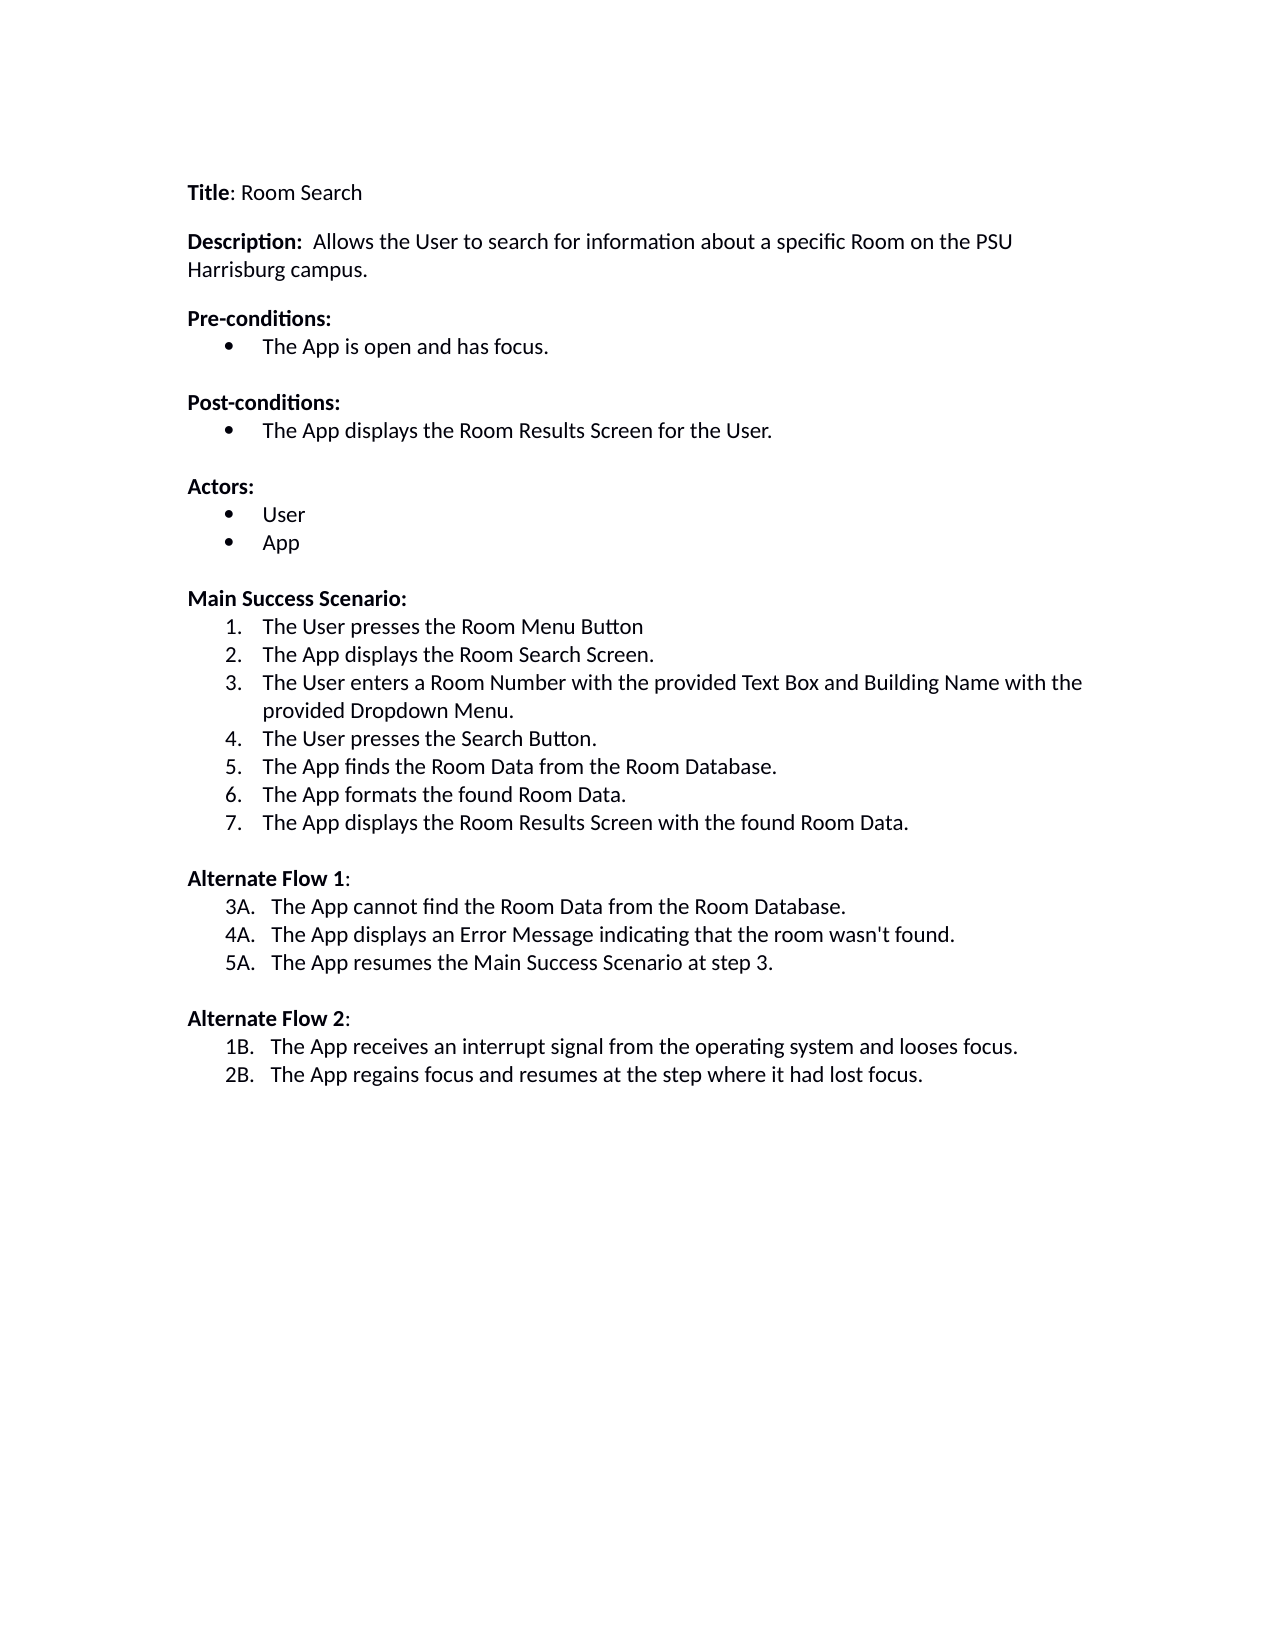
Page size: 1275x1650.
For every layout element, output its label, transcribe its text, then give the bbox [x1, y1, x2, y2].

list The App displays the Room Results Screen for the User. [225, 416, 1087, 444]
text 4A. The App displays an Error Message indicating that the room wasn't found. [225, 920, 1087, 948]
list The User presses the Search Button. [225, 724, 1087, 752]
list User [225, 500, 1087, 528]
text Pre-conditions: [187, 304, 1087, 332]
list App [225, 528, 1087, 556]
list The App displays the Room Results Screen with the found Room Data. [225, 808, 1087, 836]
text 2B. The App regains focus and resumes at the step where it had lost focus. [225, 1060, 1087, 1088]
list The App is open and has focus. [225, 332, 1087, 360]
text Title: Room Search [187, 178, 1087, 206]
text Actors: [187, 472, 1087, 500]
list The User enters a Room Number with the provided Text Box and Building Name with the provided Dropdown Menu. [225, 668, 1087, 724]
text Main Success Scenario: [187, 584, 1087, 612]
text Alternate Flow 1: [187, 864, 1087, 892]
text 1B. The App receives an interrupt signal from the operating system and looses focus. [225, 1032, 1087, 1060]
list The App finds the Room Data from the Room Database. [225, 752, 1087, 780]
text 5A. The App resumes the Main Success Scenario at step 3. [225, 948, 1087, 976]
text Description: Allows the User to search for information about a specific Room on the PSU Harrisburg campus. [187, 227, 1087, 283]
text Alternate Flow 2: [187, 1004, 1087, 1032]
text Post-conditions: [187, 388, 1087, 416]
text 3A. The App cannot find the Room Data from the Room Database. [225, 892, 1087, 920]
list The App formats the found Room Data. [225, 780, 1087, 808]
list The User presses the Room Menu Button [225, 612, 1087, 640]
list The App displays the Room Search Screen. [225, 640, 1087, 668]
